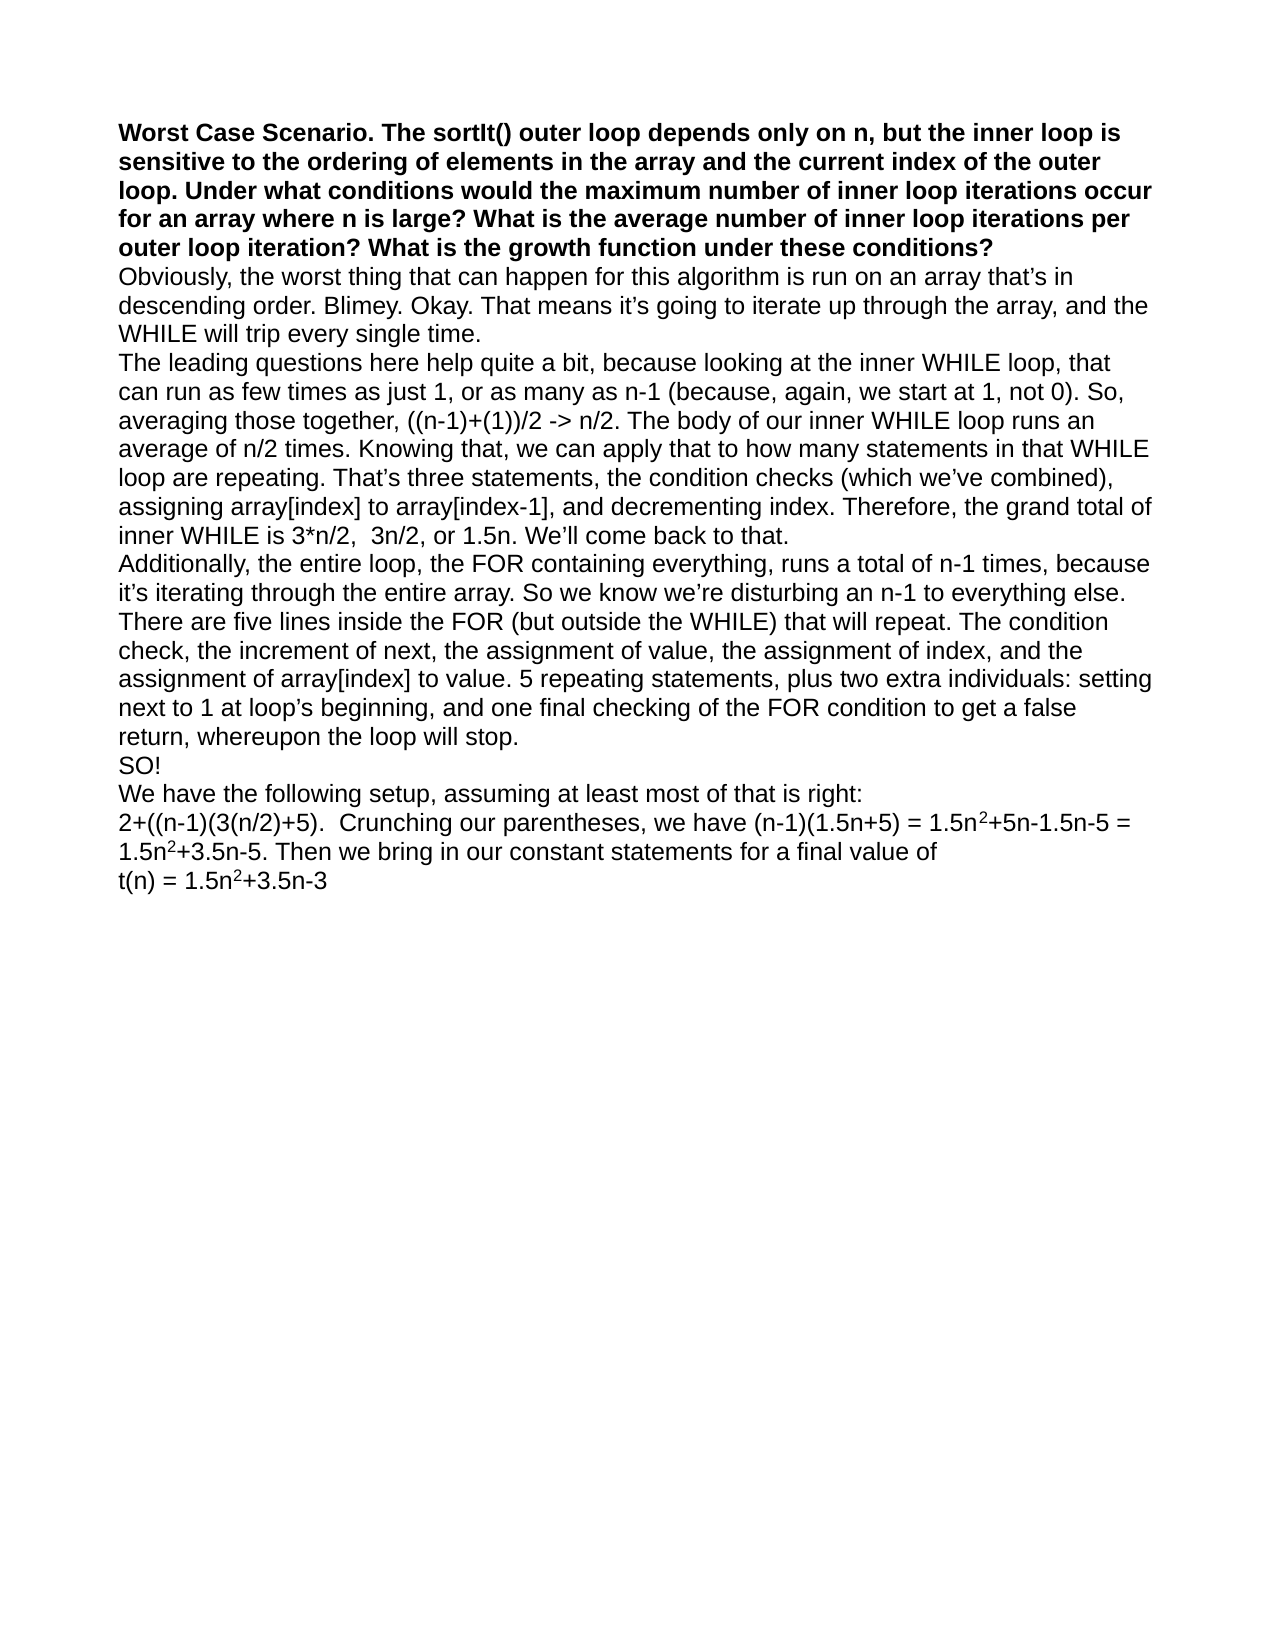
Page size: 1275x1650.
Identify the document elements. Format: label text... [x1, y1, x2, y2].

subtitle Worst Case Scenario. The sortIt() outer loop depends only on n, but the inner loop is sensitive to the ordering of elements in the array and the current index of the outer loop. Under what conditions would the maximum number of inner loop iterations occur for an array where n is large? What is the average number of inner loop iterations per outer loop iteration? What is the growth function under these conditions? Obviously, the worst thing that can happen for this algorithm is run on an array that’s in descending order. Blimey. Okay. That means it’s going to iterate up through the array, and the WHILE will trip every single time. The leading questions here help quite a bit, because looking at the inner WHILE loop, that can run as few times as just 1, or as many as n-1 (because, again, we start at 1, not 0). So, averaging those together, ((n-1)+(1))/2 -> n/2. The body of our inner WHILE loop runs an average of n/2 times. Knowing that, we can apply that to how many statements in that WHILE loop are repeating. That’s three statements, the condition checks (which we’ve combined), assigning array[index] to array[index-1], and decrementing index. Therefore, the grand total of inner WHILE is 3*n/2, 3n/2, or 1.5n. We’ll come back to that. Additionally, the entire loop, the FOR containing everything, runs a total of n-1 times, because it’s iterating through the entire array. So we know we’re disturbing an n-1 to everything else. There are five lines inside the FOR (but outside the WHILE) that will repeat. The condition check, the increment of next, the assignment of value, the assignment of index, and the assignment of array[index] to value. 5 repeating statements, plus two extra individuals: setting next to 1 at loop’s beginning, and one final checking of the FOR condition to get a false return, whereupon the loop will stop. SO! We have the following setup, assuming at least most of that is right: 2+((n-1)(3(n/2)+5). Crunching our parentheses, we have (n-1)(1.5n+5) = 1.5n2+5n-1.5n-5 = 1.5n2+3.5n-5. Then we bring in our constant statements for a final value of t(n) = 1.5n2+3.5n-3 [118, 118, 1157, 894]
